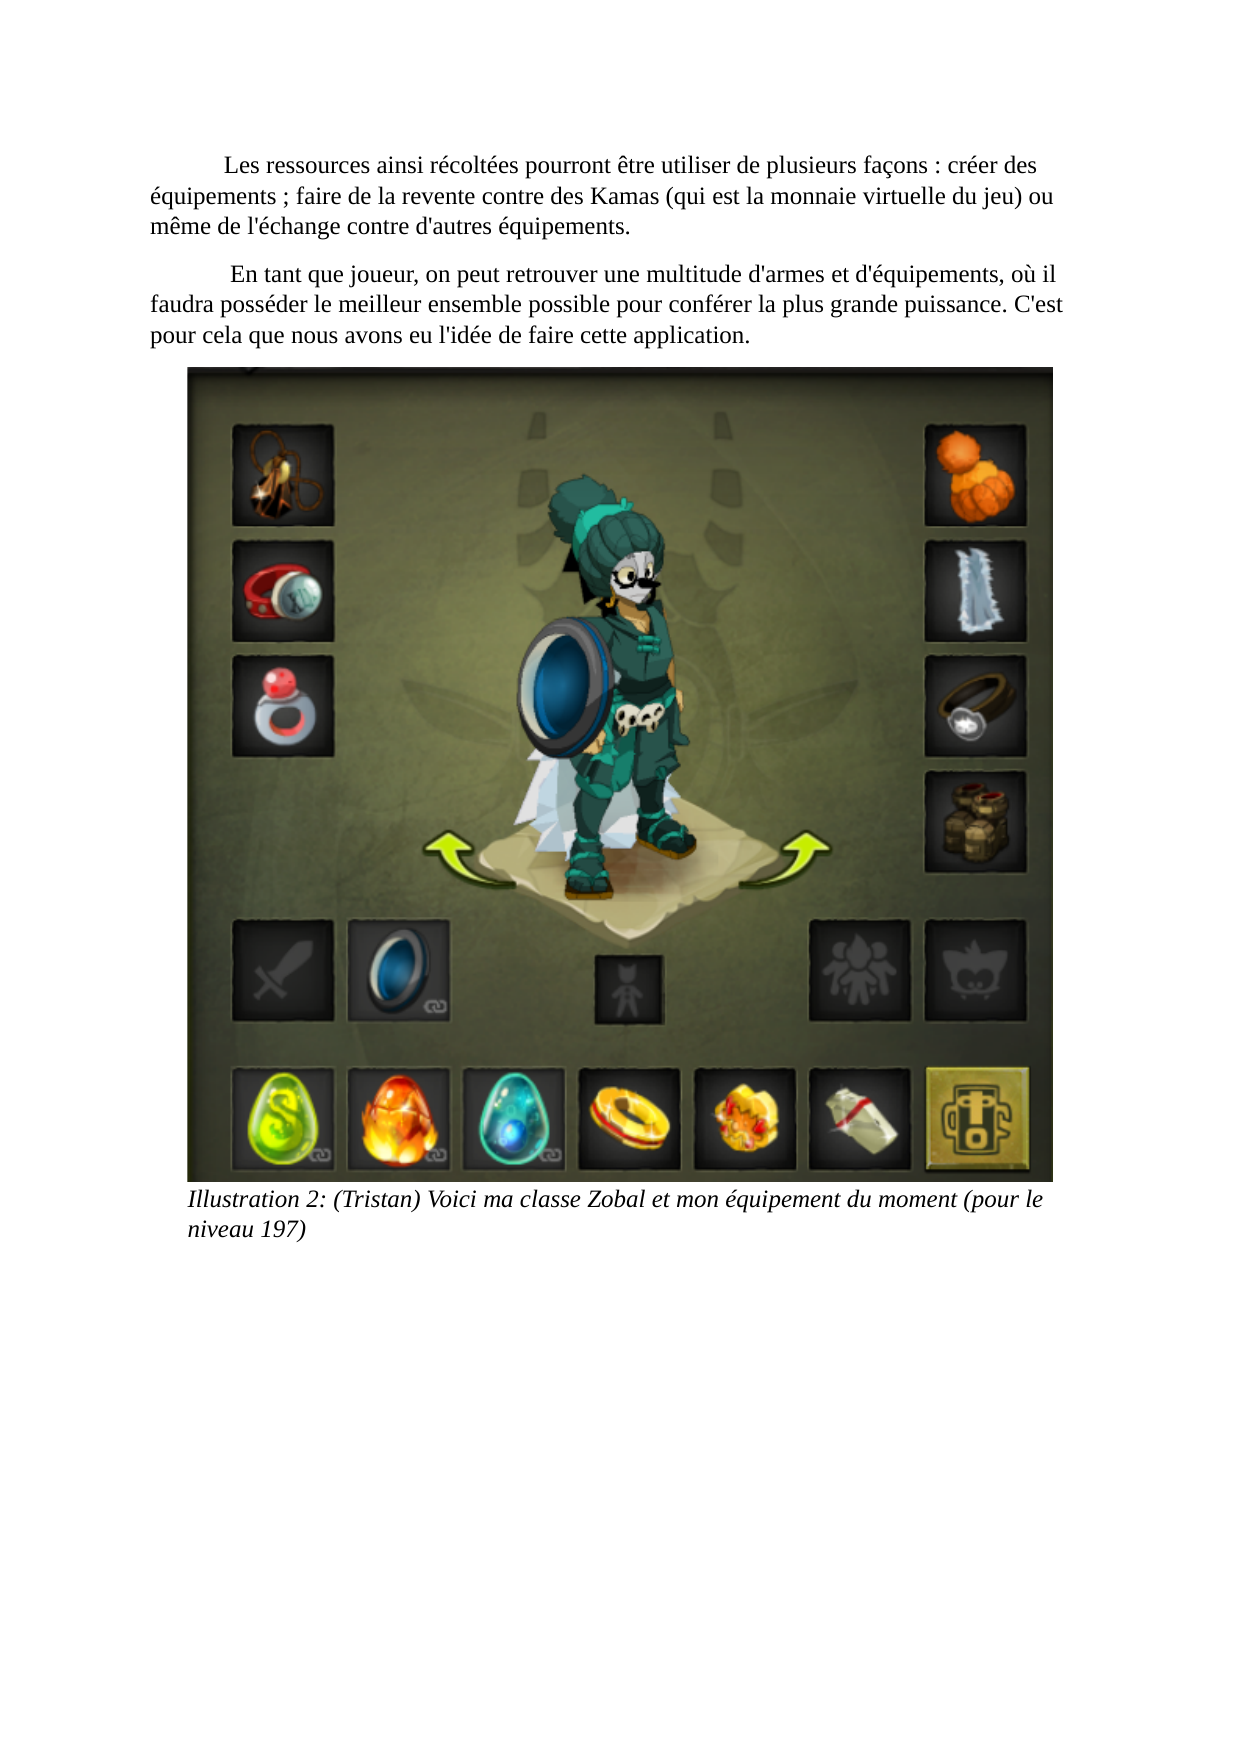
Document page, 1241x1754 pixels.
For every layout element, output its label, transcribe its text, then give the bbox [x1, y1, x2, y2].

text Les ressources ainsi récoltées pourront être utiliser de plusieurs façons : créer des équipements ; faire de la revente contre des Kamas (qui est la monnaie virtuelle du jeu) ou même de l'échange contre d'autres équipements. [150, 150, 1090, 240]
text Illustration 2: (Tristan) Voici ma classe Zobal et mon équipement du moment (pour le niveau 197) [187, 1182, 1053, 1243]
text En tant que joueur, on peut retrouver une multitude d'armes et d'équipements, où il faudra posséder le meilleur ensemble possible pour conférer la plus grande puissance. C'est pour cela que nous avons eu l'idée de faire cette application. [150, 259, 1090, 349]
picture [187, 367, 1053, 1182]
